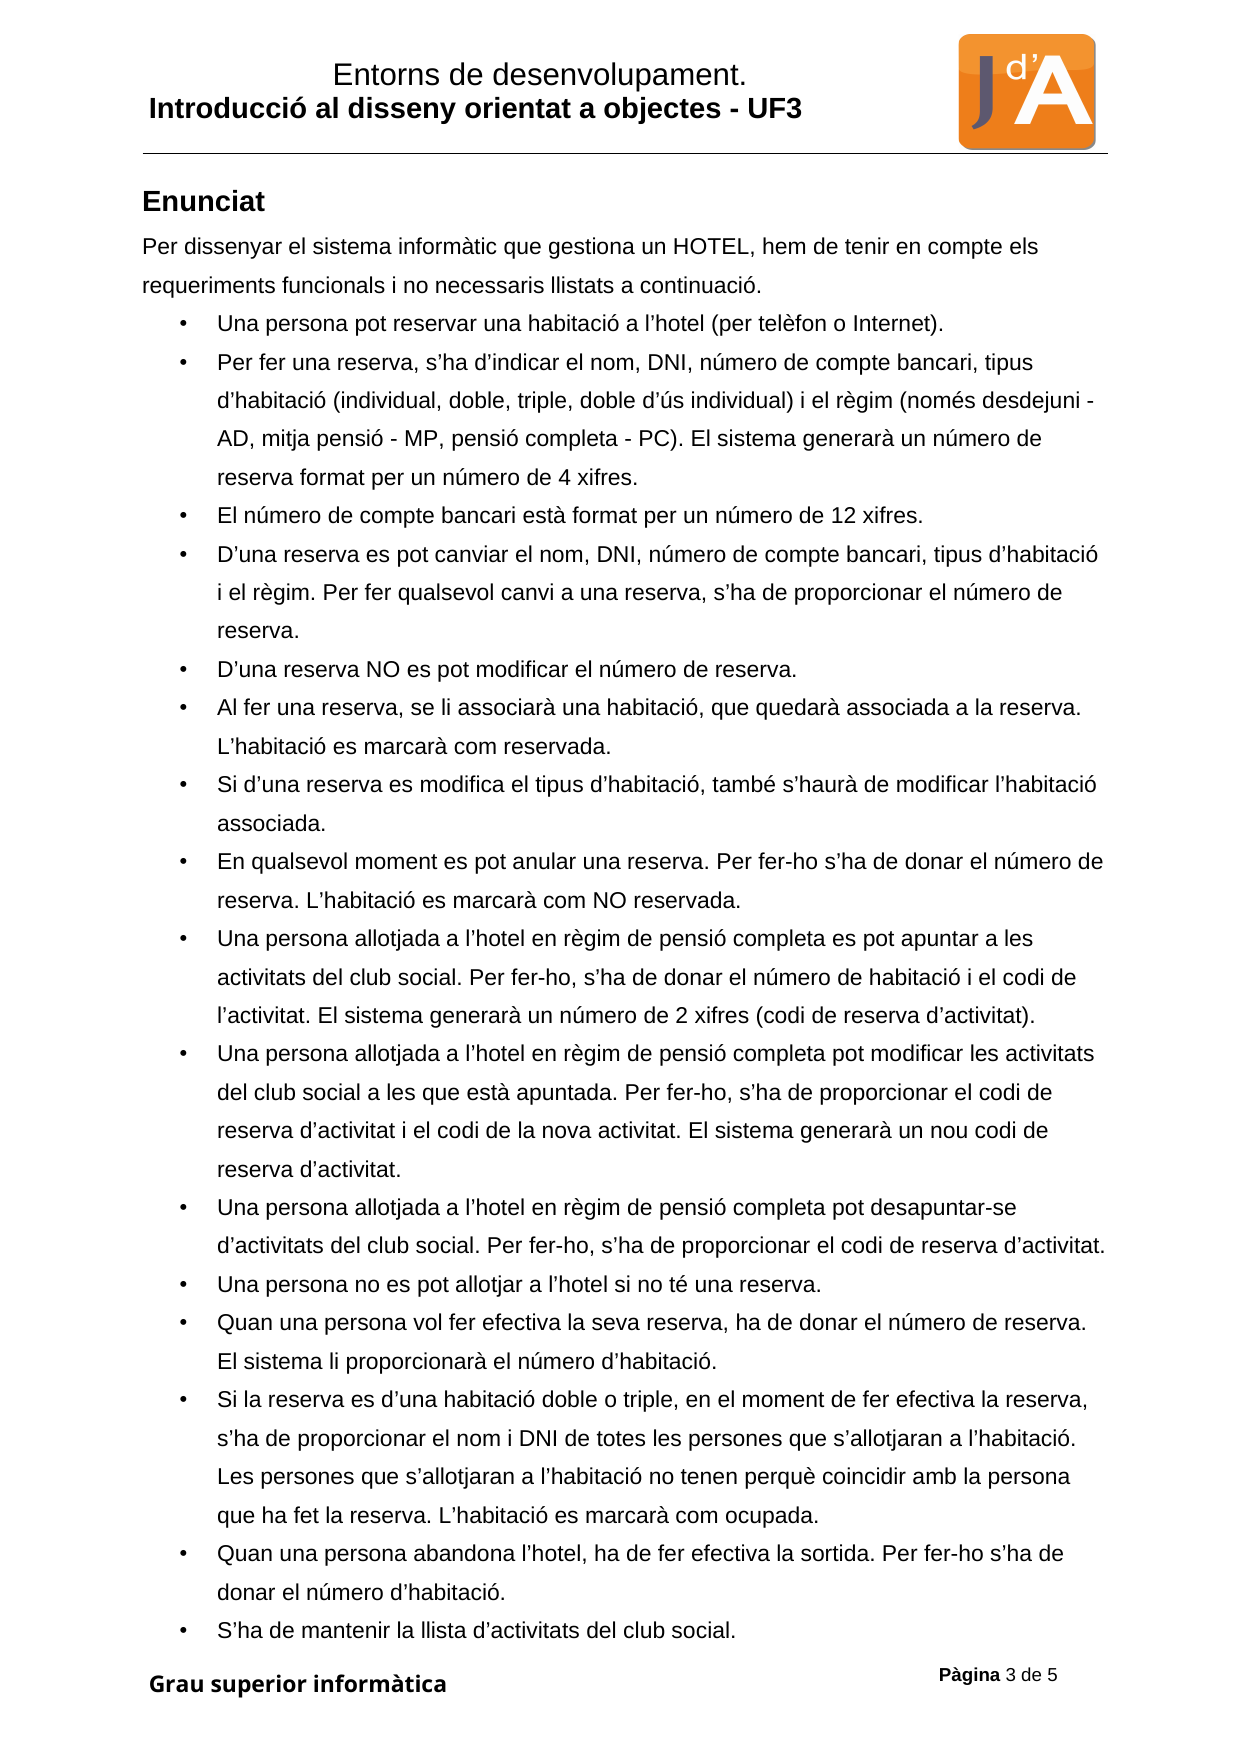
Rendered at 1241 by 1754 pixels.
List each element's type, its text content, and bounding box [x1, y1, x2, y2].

list El número de compte bancari està format per un número de 12 xifres. [179, 503, 1107, 528]
list S’ha de mantenir la llista d’activitats del club social. [179, 1618, 1107, 1643]
list Al fer una reserva, se li associarà una habitació, que quedarà associada a la reserva. L’habitació es marcarà com reservada. [179, 695, 1107, 759]
list Una persona pot reservar una habitació a l’hotel (per telèfon o Internet). [179, 311, 1107, 336]
picture [958, 34, 1096, 150]
list D’una reserva NO es pot modificar el número de reserva. [179, 657, 1107, 682]
list Quan una persona abandona l’hotel, ha de fer efectiva la sortida. Per fer-ho s’ha de donar el número d’habitació. [179, 1541, 1107, 1605]
list D’una reserva es pot canviar el nom, DNI, número de compte bancari, tipus d’habitació i el règim. Per fer qualsevol canvi a una reserva, s’ha de proporcionar el número de reserva. [179, 541, 1107, 644]
list En qualsevol moment es pot anular una reserva. Per fer-ho s’ha de donar el número de reserva. L’habitació es marcarà com NO reservada. [179, 849, 1107, 913]
list Una persona allotjada a l’hotel en règim de pensió completa pot modificar les activitats del club social a les que està apuntada. Per fer-ho, s’ha de proporcionar el codi de reserva d’activitat i el codi de la nova activitat. El sistema generarà un nou codi de reserva d’activitat. [179, 1041, 1107, 1182]
list Si la reserva es d’una habitació doble o triple, en el moment de fer efectiva la reserva, s’ha de proporcionar el nom i DNI de totes les persones que s’allotjaran a l’habitació. Les persones que s’allotjaran a l’habitació no tenen perquè coincidir amb la persona que ha fet la reserva. L’habitació es marcarà com ocupada. [179, 1387, 1107, 1528]
list Una persona no es pot allotjar a l’hotel si no té una reserva. [179, 1272, 1107, 1297]
list Per fer una reserva, s’ha d’indicar el nom, DNI, número de compte bancari, tipus d’habitació (individual, doble, triple, doble d’ús individual) i el règim (només desdejuni - AD, mitja pensió - MP, pensió completa - PC). El sistema generarà un número de reserva format per un número de 4 xifres. [179, 349, 1107, 490]
list Una persona allotjada a l’hotel en règim de pensió completa es pot apuntar a les activitats del club social. Per fer-ho, s’ha de donar el número de habitació i el codi de l’activitat. El sistema generarà un número de 2 xifres (codi de reserva d’activitat). [179, 926, 1107, 1028]
list Quan una persona vol fer efectiva la seva reserva, ha de donar el número de reserva. El sistema li proporcionarà el número d’habitació. [179, 1310, 1107, 1374]
text Per dissenyar el sistema informàtic que gestiona un HOTEL, hem de tenir en compte els requeriments funcionals i no necessaris llistats a continuació. [142, 234, 1107, 298]
text Enunciat [142, 185, 1107, 218]
list Una persona allotjada a l’hotel en règim de pensió completa pot desapuntar-se d’activitats del club social. Per fer-ho, s’ha de proporcionar el codi de reserva d’activitat. [179, 1195, 1107, 1259]
list Si d’una reserva es modifica el tipus d’habitació, també s’haurà de modificar l’habitació associada. [179, 772, 1107, 836]
